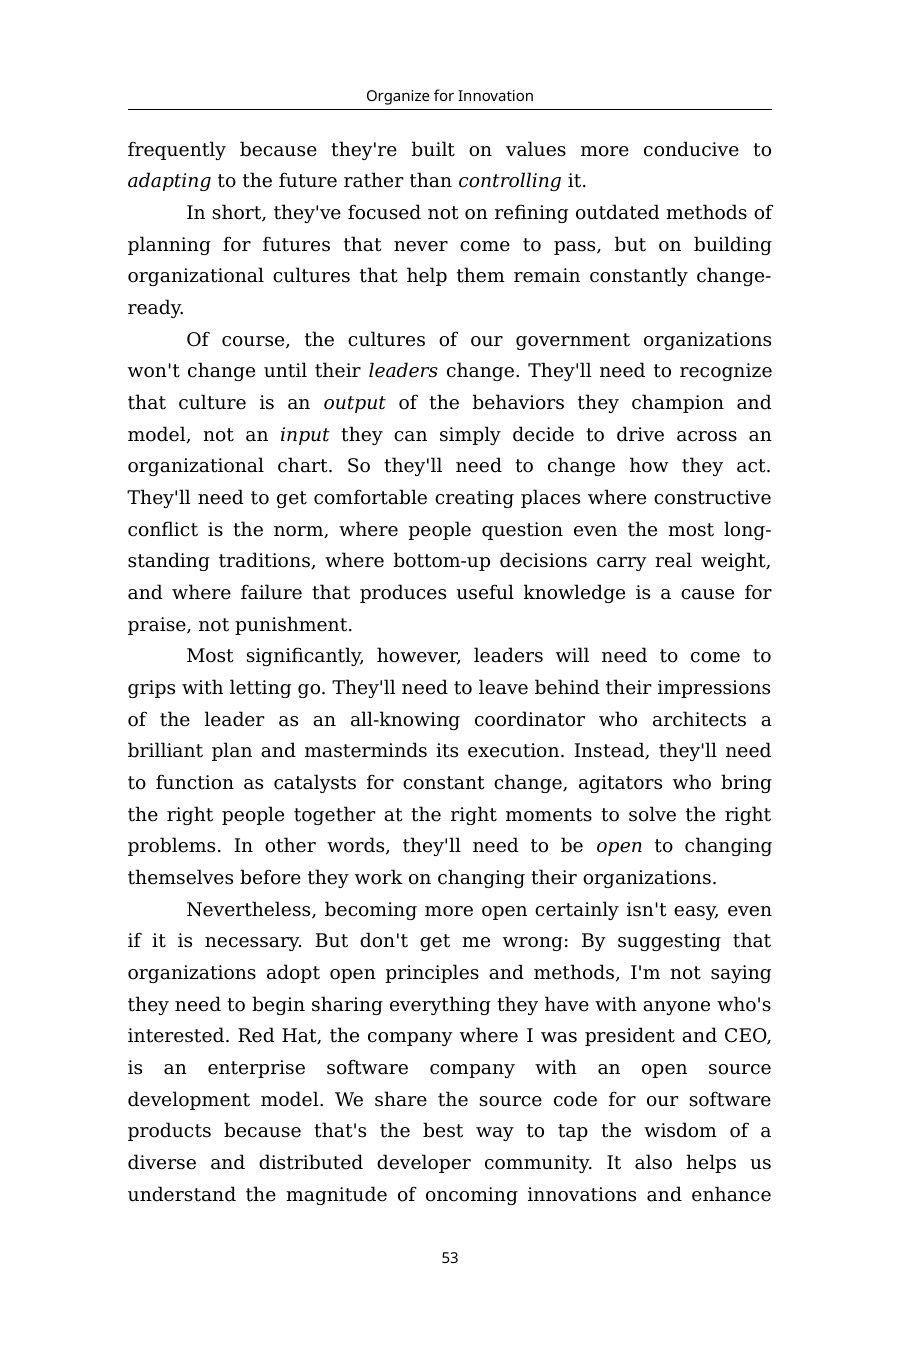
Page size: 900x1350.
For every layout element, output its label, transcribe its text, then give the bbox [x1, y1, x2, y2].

text Nevertheless, becoming more open certainly isn't easy, even if it is necessary. But don't get me wrong: By suggesting that organizations adopt open principles and methods, I'm not saying they need to begin sharing everything they have with anyone who's interested. Red Hat, the company where I was president and CEO, is an enterprise software company with an open source development model. We share the source code for our software products because that's the best way to tap the wisdom of a diverse and distributed developer community. It also helps us understand the magnitude of oncoming innovations and enhance [127, 899, 772, 1206]
text frequently because they're built on values more conducive to adapting to the future rather than controlling it. [127, 139, 772, 192]
text In short, they've focused not on refining outdated methods of planning for futures that never come to pass, but on building organizational cultures that help them remain constantly change-ready. [127, 202, 772, 319]
text Of course, the cultures of our government organizations won't change until their leaders change. They'll need to recognize that culture is an output of the behaviors they champion and model, not an input they can simply decide to drive across an organizational chart. So they'll need to change how they act. They'll need to get comfortable creating places where constructive conflict is the norm, where people question even the most long-standing traditions, where bottom-up decisions carry real weight, and where failure that produces useful knowledge is a cause for praise, not punishment. [127, 329, 772, 636]
text Most significantly, however, leaders will need to come to grips with letting go. They'll need to leave behind their impressions of the leader as an all-knowing coordinator who architects a brilliant plan and masterminds its execution. Instead, they'll need to function as catalysts for constant change, agitators who bring the right people together at the right moments to solve the right problems. In other words, they'll need to be open to changing themselves before they work on changing their organizations. [127, 645, 772, 889]
